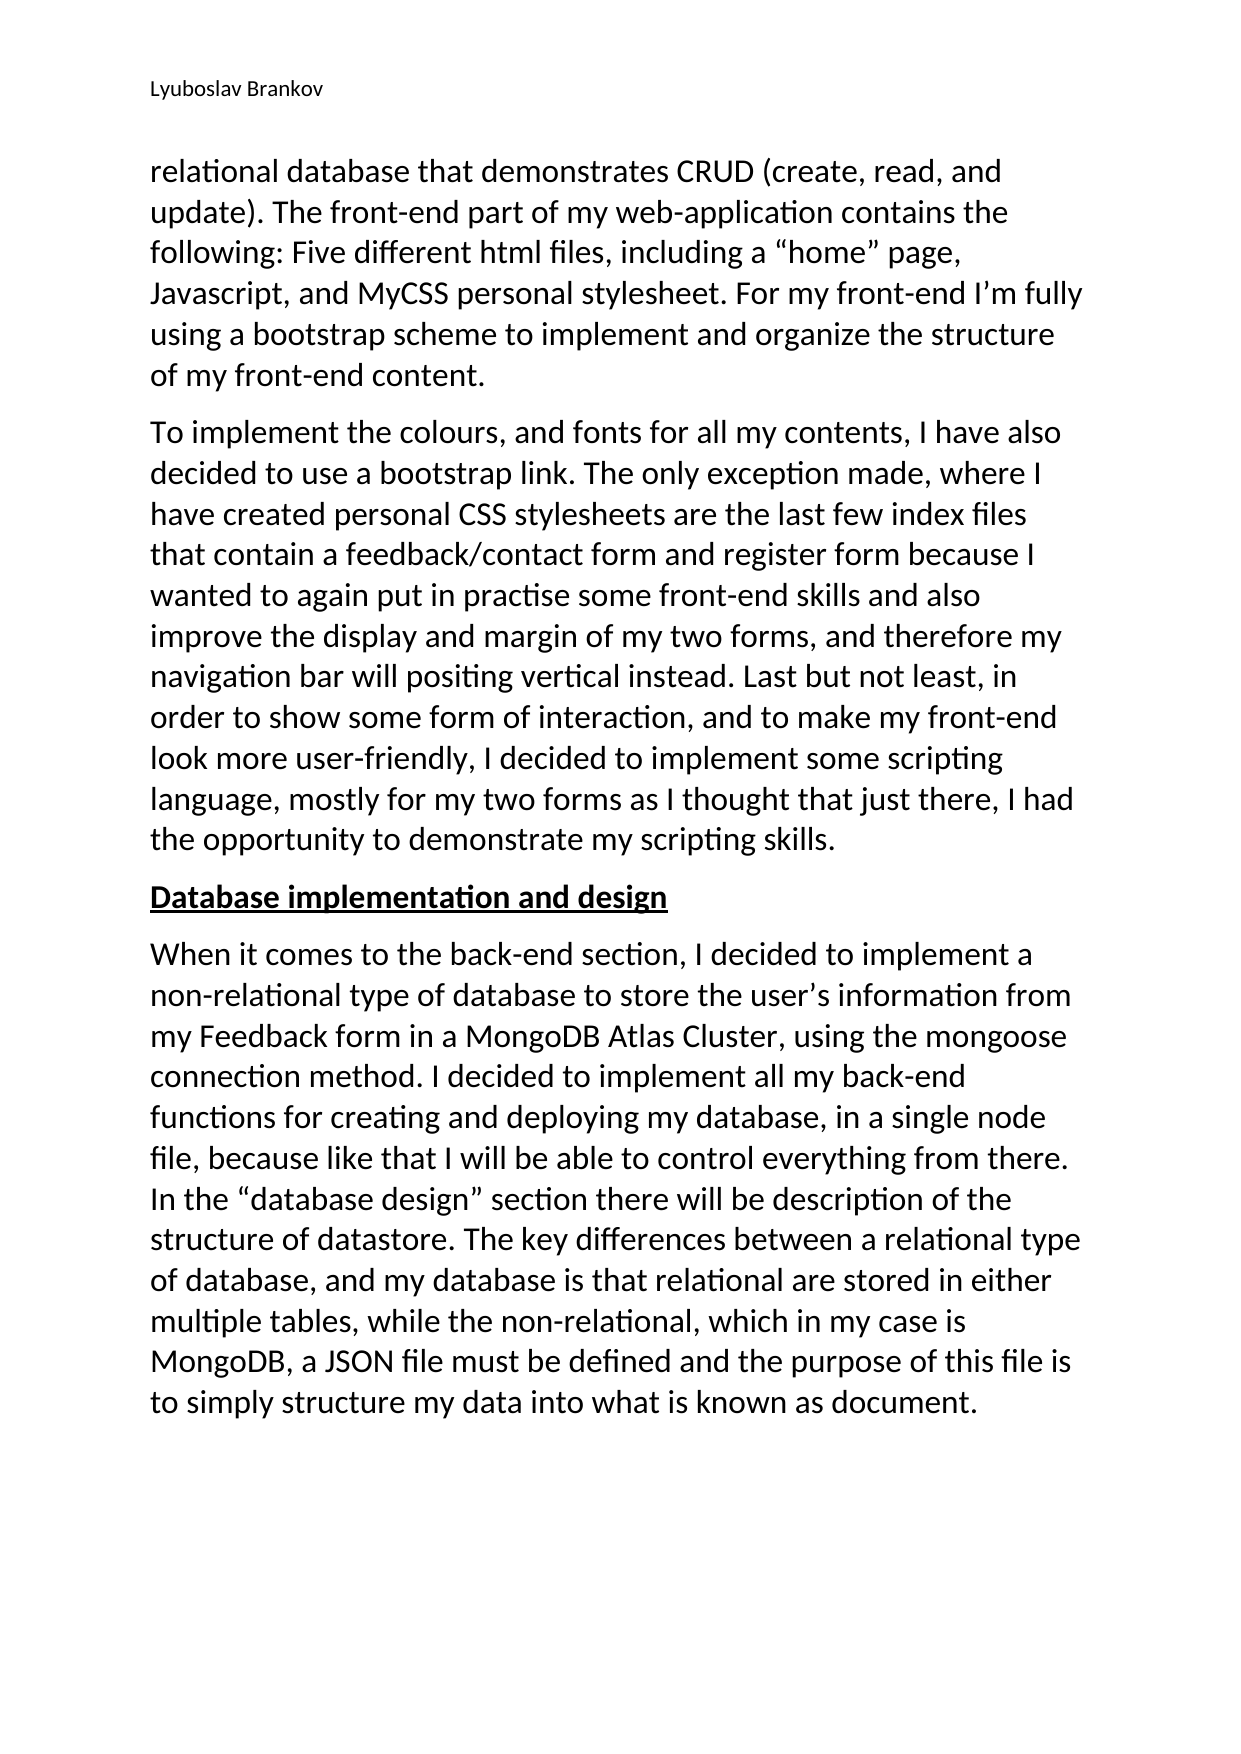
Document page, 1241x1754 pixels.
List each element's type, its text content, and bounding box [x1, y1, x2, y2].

text relational database that demonstrates CRUD (create, read, and update). The front-end part of my web-application contains the following: Five different html files, including a “home” page, Javascript, and MyCSS personal stylesheet. For my front-end I’m fully using a bootstrap scheme to implement and organize the structure of my front-end content. [150, 150, 1090, 394]
text To implement the colours, and fonts for all my contents, I have also decided to use a bootstrap link. The only exception made, where I have created personal CSS stylesheets are the last few index files that contain a feedback/contact form and register form because I wanted to again put in practise some front-end skills and also improve the display and margin of my two forms, and therefore my navigation bar will positing vertical instead. Last but not least, in order to show some form of interaction, and to make my front-end look more user-friendly, I decided to implement some scripting language, mostly for my two forms as I thought that just there, I had the opportunity to demonstrate my scripting skills. [150, 411, 1090, 859]
text When it comes to the back-end section, I decided to implement a non-relational type of database to store the user’s information from my Feedback form in a MongoDB Atlas Cluster, using the mongoose connection method. I decided to implement all my back-end functions for creating and deploying my database, in a single node file, because like that I will be able to control everything from there. In the “database design” section there will be description of the structure of datastore. The key differences between a relational type of database, and my database is that relational are stored in either multiple tables, while the non-relational, which in my case is MongoDB, a JSON file must be defined and the purpose of this file is to simply structure my data into what is known as document. [150, 933, 1090, 1422]
text Database implementation and design [150, 876, 1090, 916]
